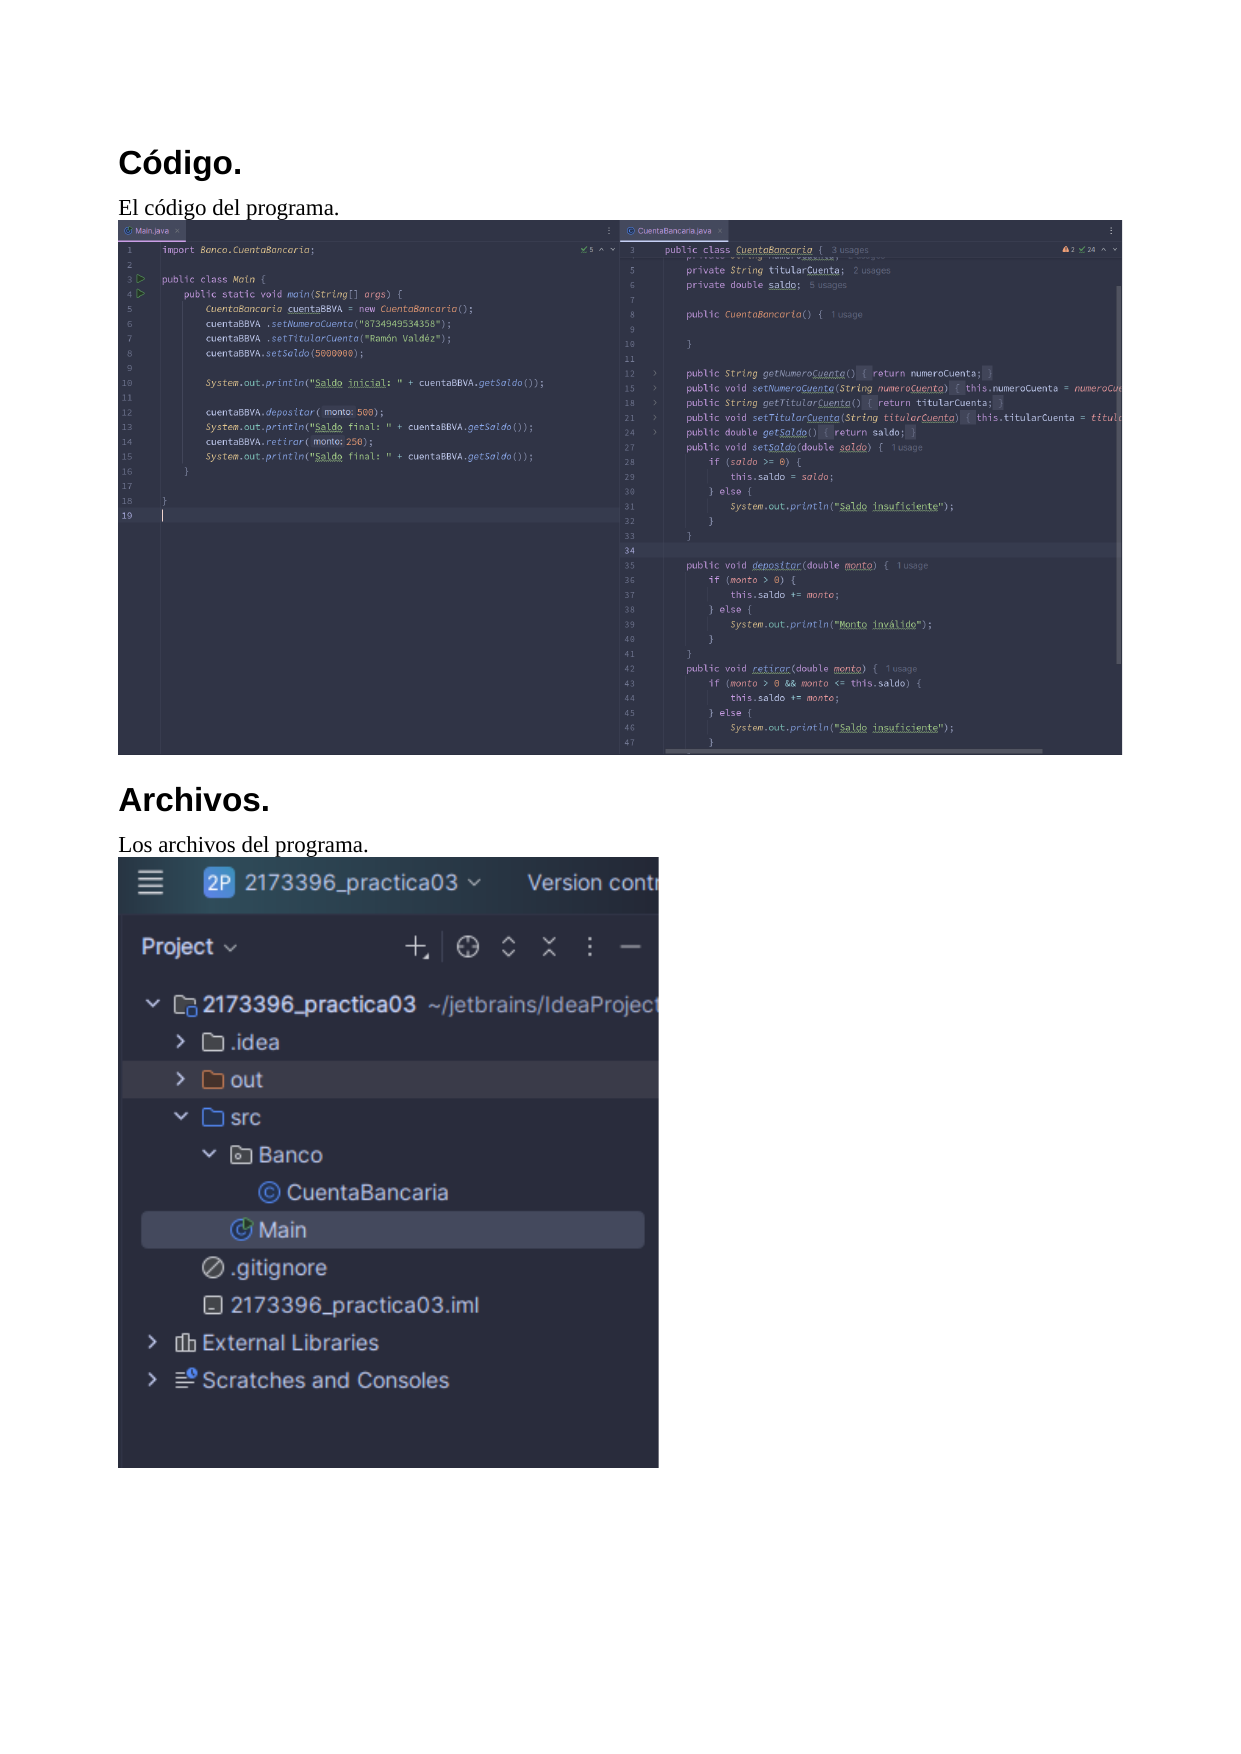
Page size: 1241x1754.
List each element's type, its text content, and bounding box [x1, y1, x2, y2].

subtitle Archivos. [118, 780, 1122, 818]
picture [118, 220, 1123, 755]
text El código del programa. [118, 194, 1122, 220]
text Los archivos del programa. [118, 831, 1122, 857]
picture [118, 857, 659, 1468]
subtitle Código. [118, 143, 1122, 182]
